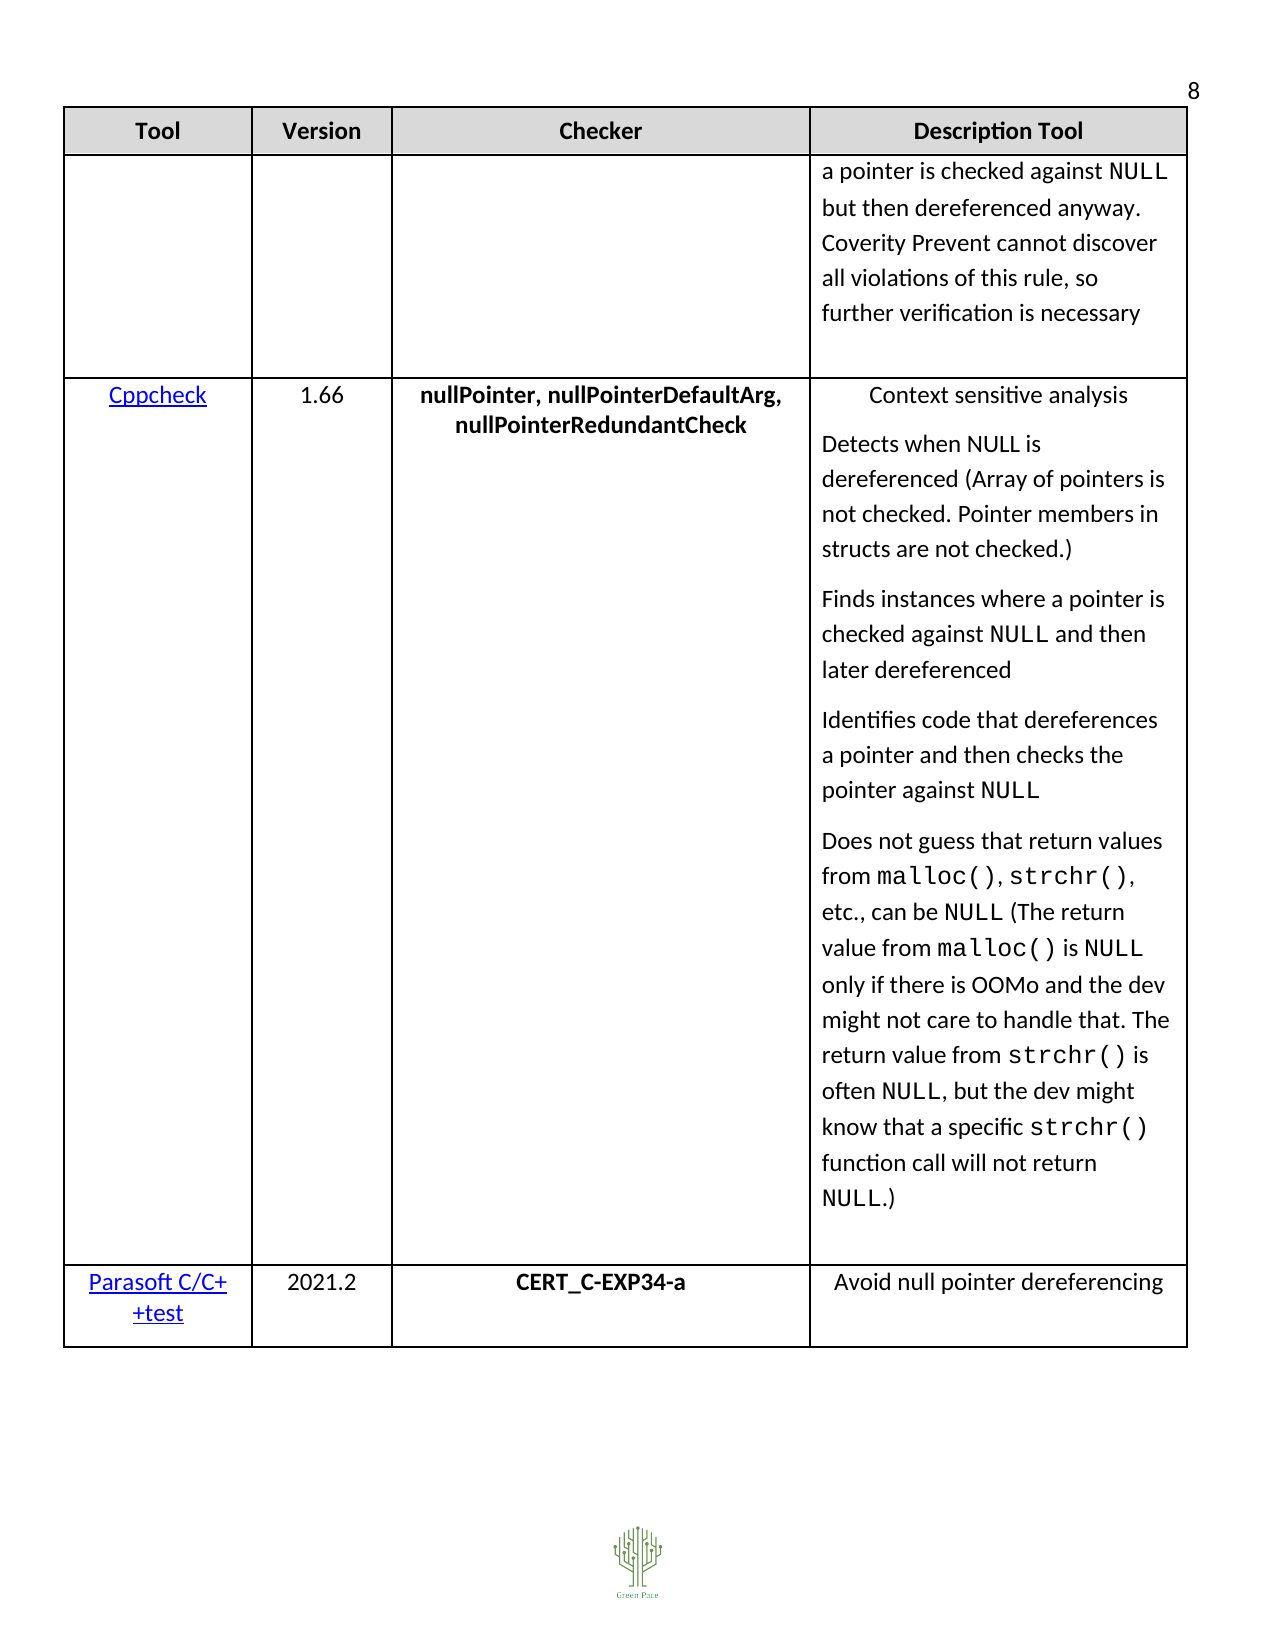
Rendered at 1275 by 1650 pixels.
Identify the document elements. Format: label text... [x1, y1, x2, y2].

table_header Version [253, 108, 391, 153]
table_cell nullPointer, nullPointerDefaultArg, nullPointerRedundantCheck [393, 379, 809, 1264]
table_cell Cppcheck [65, 379, 251, 1264]
table_cell [65, 156, 251, 377]
table_cell CERT_C-EXP34-a [393, 1266, 809, 1346]
table_cell a pointer is checked against NULL but then dereferenced anyway. Coverity Prevent cannot discover all violations of this rule, so further verification is necessary [811, 156, 1186, 377]
table_cell Context sensitive analysis Detects when NULL is dereferenced (Array of pointers is not checked. Pointer members in structs are not checked.) Finds instances where a pointer is checked against NULL and then later dereferenced Identifies code that dereferences a pointer and then checks the pointer against NULL Does not guess that return values from malloc(), strchr(), etc., can be NULL (The return value from malloc() is NULL only if there is OOMo and the dev might not care to handle that. The return value from strchr() is often NULL, but the dev might know that a specific strchr() function call will not return NULL.) [811, 379, 1186, 1264]
table_header Description Tool [811, 108, 1186, 153]
table_cell Parasoft C/C++test [65, 1266, 251, 1346]
table_header Checker [393, 108, 809, 153]
table_cell Avoid null pointer dereferencing [811, 1266, 1186, 1346]
table_cell 1.66 [253, 379, 391, 1264]
table_cell [253, 156, 391, 377]
table_cell 2021.2 [253, 1266, 391, 1346]
table_header Tool [65, 108, 251, 153]
picture [605, 1521, 670, 1606]
table_cell [393, 156, 809, 377]
